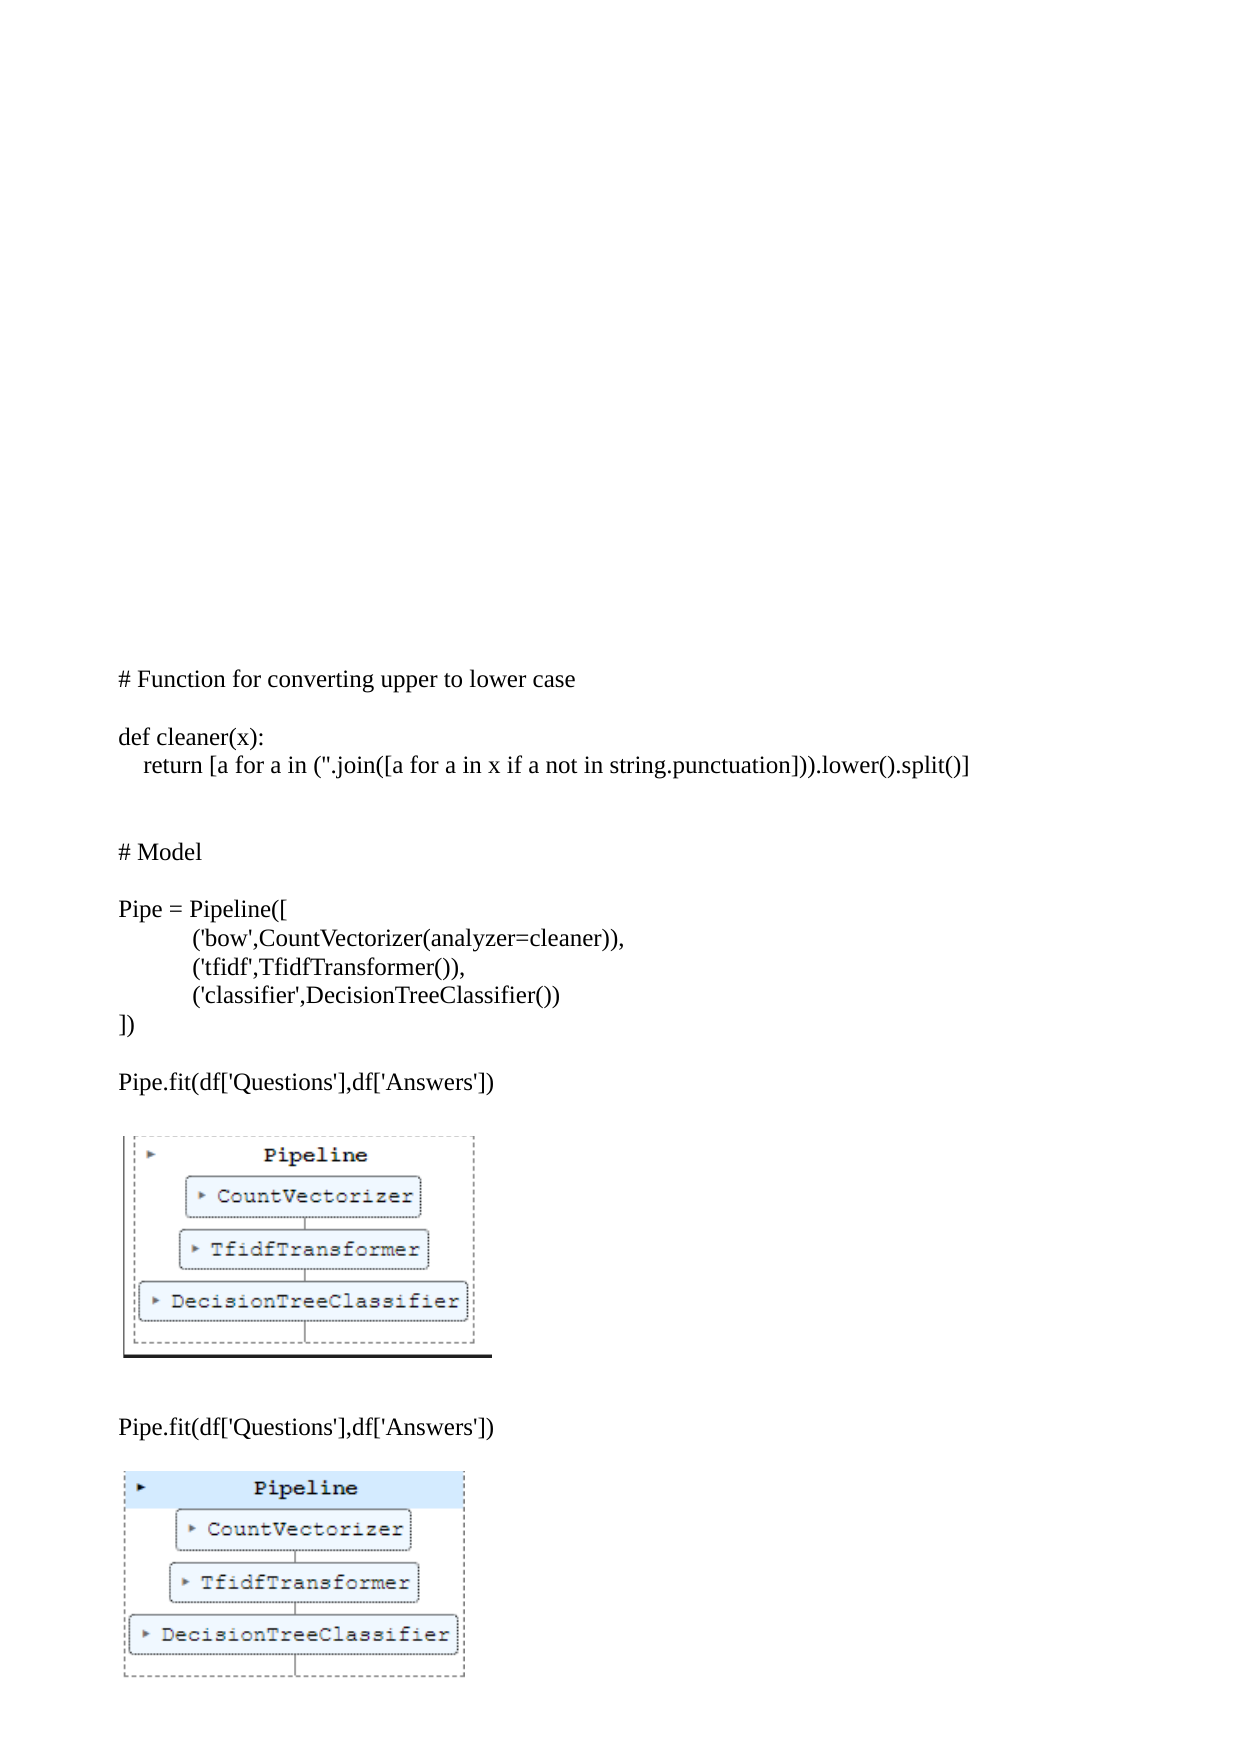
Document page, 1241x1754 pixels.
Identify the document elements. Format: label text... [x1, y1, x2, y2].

text # Function for converting upper to lower case [118, 664, 1122, 693]
picture [123, 1136, 492, 1358]
text Pipe.fit(df['Questions'],df['Answers']) [118, 1067, 1122, 1096]
text ('tfidf',TfidfTransformer()), [118, 952, 1122, 981]
text Pipe.fit(df['Questions'],df['Answers']) [118, 1412, 1122, 1441]
text return [a for a in (''.join([a for a in x if a not in string.punctuation])).lower().split()] [118, 751, 1122, 779]
text ('classifier',DecisionTreeClassifier()) [118, 981, 1122, 1009]
text def cleaner(x): [118, 722, 1122, 751]
text ]) [118, 1009, 1122, 1038]
text # Model [118, 837, 1122, 866]
text ('bow',CountVectorizer(analyzer=cleaner)), [118, 923, 1122, 952]
picture [121, 1471, 465, 1682]
text Pipe = Pipeline([ [118, 894, 1122, 923]
